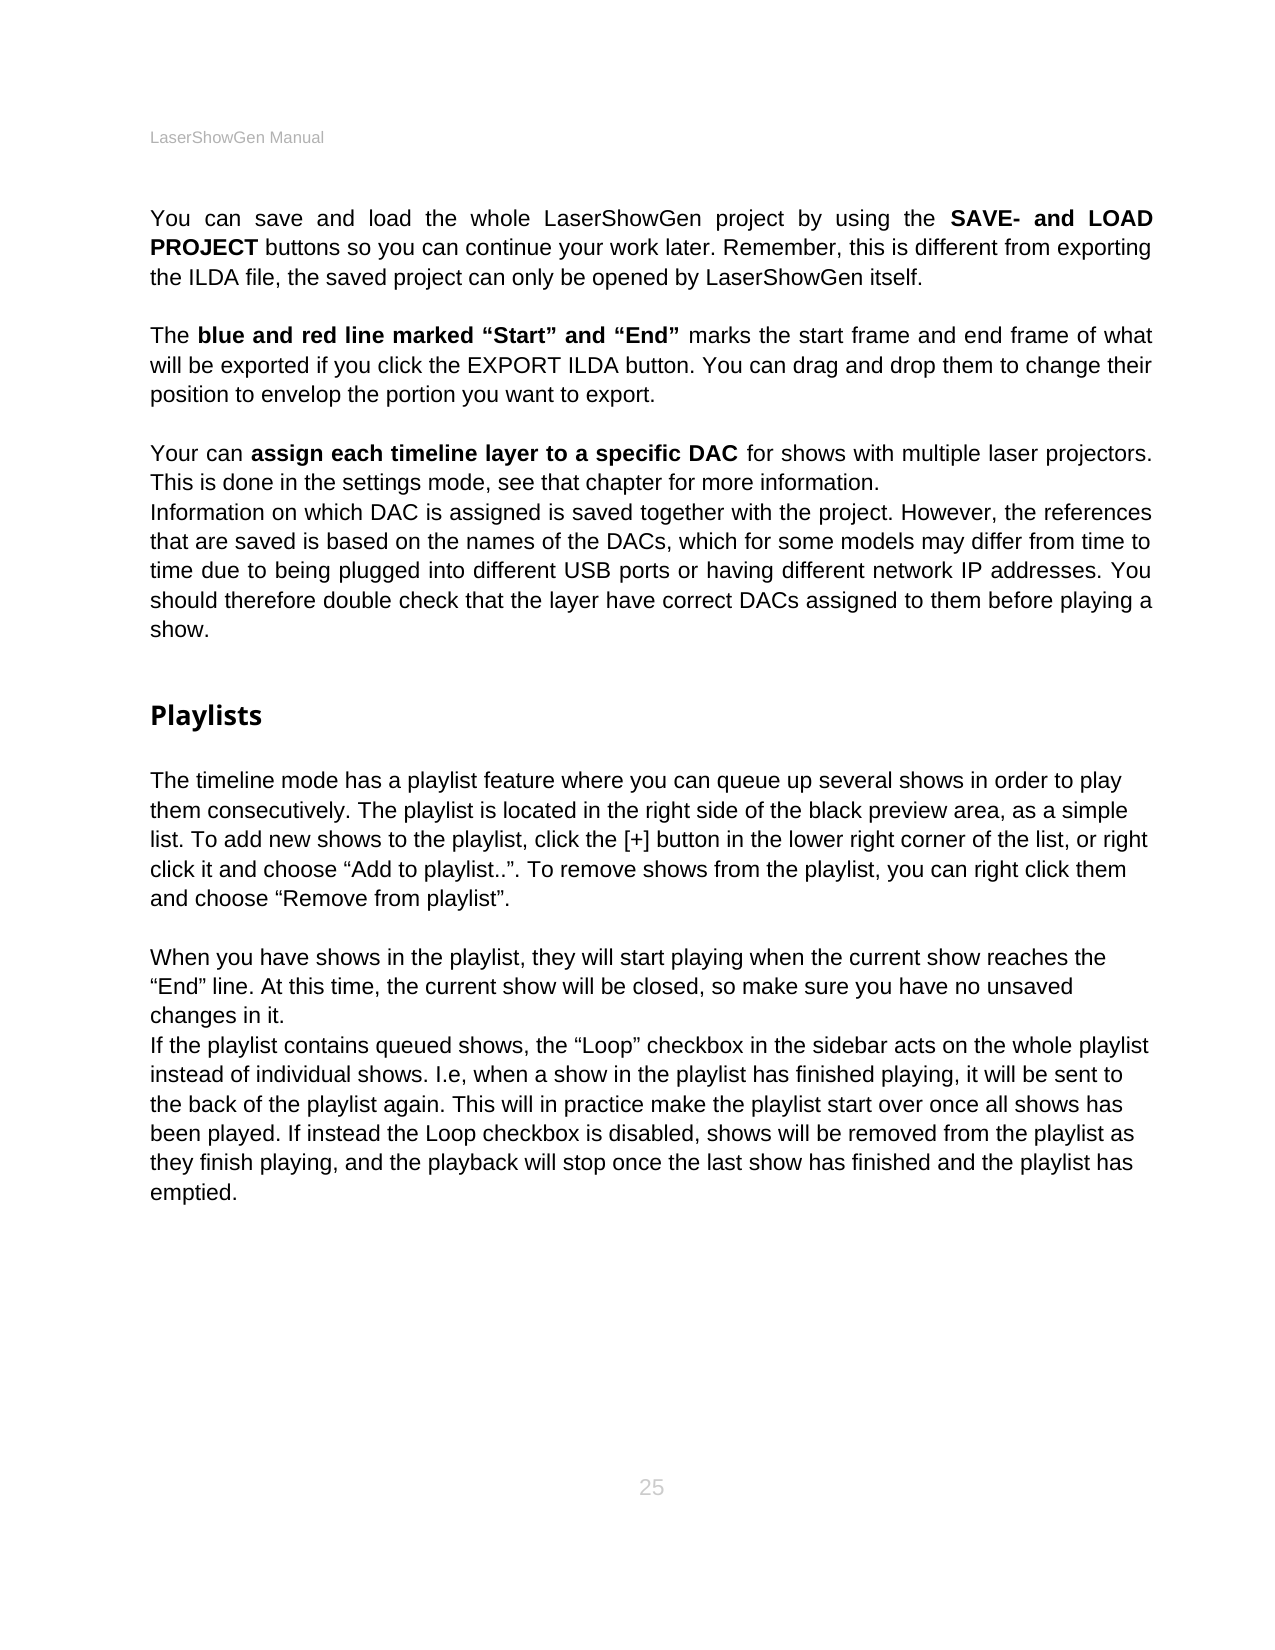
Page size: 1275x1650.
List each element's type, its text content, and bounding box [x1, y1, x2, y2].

subtitle Playlists [150, 696, 1153, 733]
text Information on which DAC is assigned is saved together with the project. However, the references that are saved is based on the names of the DACs, which for some models may differ from time to time due to being plugged into different USB ports or having different network IP addresses. You should therefore double check that the layer have correct DACs assigned to them before playing a show. [150, 499, 1153, 642]
text You can save and load the whole LaserShowGen project by using the SAVE- and LOAD PROJECT buttons so you can continue your work later. Remember, this is different from exporting the ILDA file, the saved project can only be opened by LaserShowGen itself. [150, 206, 1153, 290]
text The timeline mode has a playlist feature where you can queue up several shows in order to play them consecutively. The playlist is located in the right side of the black preview area, as a simple list. To add new shows to the playlist, click the [+] button in the lower right corner of the list, or right click it and choose “Add to playlist..”. To remove shows from the playlist, you can right click them and choose “Remove from playlist”. [150, 768, 1153, 911]
text The blue and red line marked “Start” and “End” marks the start frame and end frame of what will be exported if you click the EXPORT ILDA button. You can drag and drop them to change their position to envelop the portion you want to export. [150, 323, 1153, 407]
text Your can assign each timeline layer to a specific DAC for shows with multiple laser projectors. This is done in the settings mode, see that chapter for more information. [150, 441, 1153, 496]
text When you have shows in the playlist, they will start playing when the current show reaches the “End” line. At this time, the current show will be closed, so make sure you have no unsaved changes in it. If the playlist contains queued shows, the “Loop” checkbox in the sidebar acts on the whole playlist instead of individual shows. I.e, when a show in the playlist has finished playing, it will be sent to the back of the playlist again. This will in practice make the playlist start over once all shows has been played. If instead the Loop checkbox is disabled, shows will be removed from the playlist as they finish playing, and the playback will stop once the last show has finished and the playlist has emptied. [150, 915, 1153, 1205]
